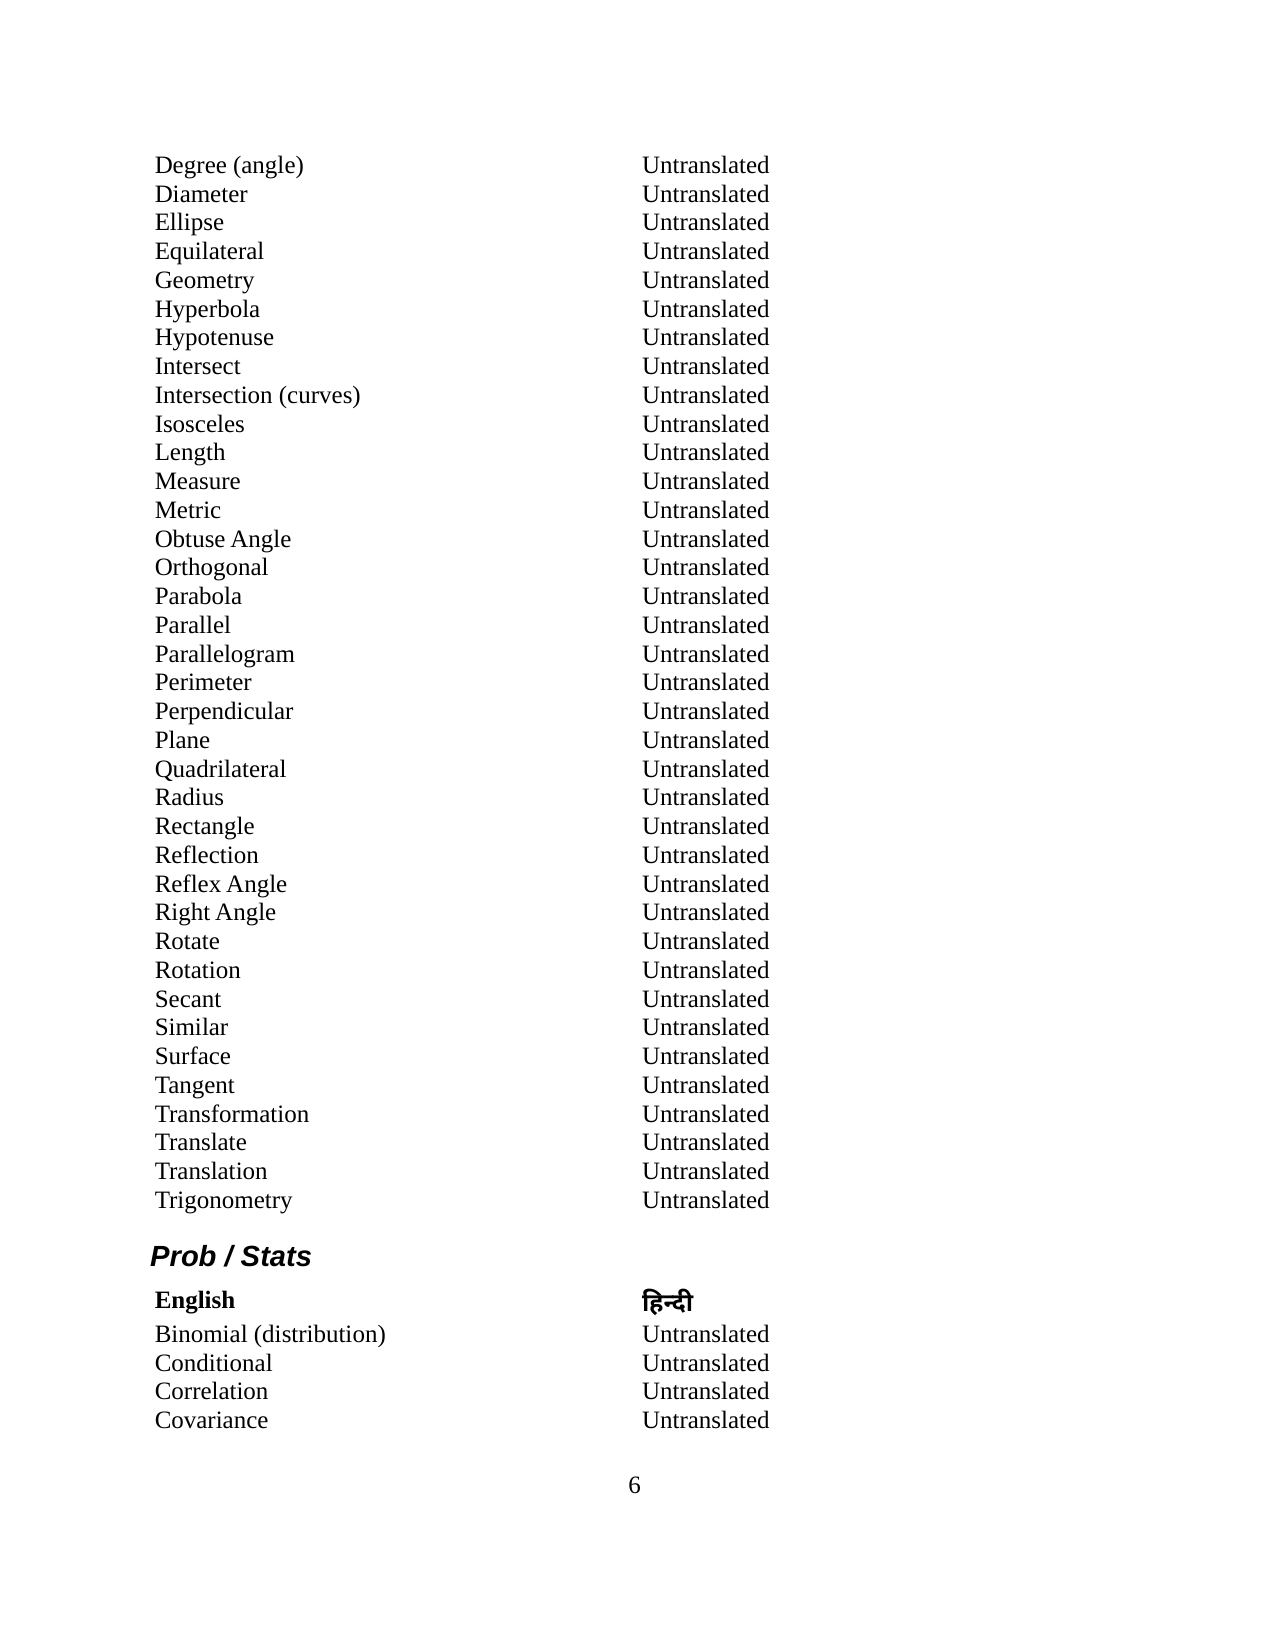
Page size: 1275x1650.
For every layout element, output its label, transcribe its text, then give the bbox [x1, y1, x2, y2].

table_cell Geometry [150, 265, 637, 294]
table_cell Untranslated [638, 840, 1125, 869]
table_cell Reflex Angle [150, 869, 637, 897]
table_cell Parabola [150, 581, 637, 610]
table_cell Rotate [150, 926, 637, 955]
table_cell Radius [150, 783, 637, 811]
table_cell Diameter [150, 179, 637, 207]
table_cell Rotation [150, 955, 637, 984]
table_cell Parallel [150, 610, 637, 639]
table_cell Parallelogram [150, 639, 637, 667]
table_cell Untranslated [638, 553, 1125, 581]
table_cell Untranslated [638, 524, 1125, 552]
table_cell Untranslated [638, 236, 1125, 265]
table_cell Intersect [150, 351, 637, 380]
table_cell Untranslated [638, 668, 1125, 696]
table_cell Reflection [150, 840, 637, 869]
table_cell Perimeter [150, 668, 637, 696]
table_cell Rectangle [150, 811, 637, 840]
table_cell Untranslated [638, 409, 1125, 437]
table_cell Untranslated [638, 179, 1125, 207]
table_cell Degree (angle) [150, 150, 637, 179]
table_cell Untranslated [638, 1013, 1125, 1041]
table_cell Plane [150, 725, 637, 754]
table_cell Binomial (distribution) [150, 1319, 637, 1348]
table_cell Untranslated [638, 380, 1125, 409]
table_cell Untranslated [638, 294, 1125, 322]
table_cell Isosceles [150, 409, 637, 437]
table_cell Untranslated [638, 898, 1125, 926]
table_cell Right Angle [150, 898, 637, 926]
table_cell Perpendicular [150, 696, 637, 725]
table_cell Orthogonal [150, 553, 637, 581]
table_cell Untranslated [638, 754, 1125, 782]
table_cell Transformation [150, 1099, 637, 1127]
table_cell Translate [150, 1128, 637, 1156]
table_cell Untranslated [638, 610, 1125, 639]
table_cell Untranslated [638, 869, 1125, 897]
table_cell Surface [150, 1041, 637, 1070]
table_cell Untranslated [638, 926, 1125, 955]
table_header हिन्दी [638, 1285, 1125, 1319]
table_cell Untranslated [638, 150, 1125, 179]
table_cell Untranslated [638, 466, 1125, 495]
table_cell Untranslated [638, 265, 1125, 294]
table_cell Untranslated [638, 438, 1125, 466]
table_cell Untranslated [638, 1070, 1125, 1099]
table_cell Untranslated [638, 955, 1125, 984]
table_cell Conditional [150, 1348, 637, 1376]
table_cell Untranslated [638, 1185, 1125, 1214]
table_cell Hypotenuse [150, 323, 637, 351]
table_cell Untranslated [638, 208, 1125, 236]
table_cell Correlation [150, 1376, 637, 1405]
table_cell Untranslated [638, 696, 1125, 725]
table_cell Untranslated [638, 581, 1125, 610]
table_cell Untranslated [638, 984, 1125, 1012]
table_cell Untranslated [638, 725, 1125, 754]
table_cell Untranslated [638, 639, 1125, 667]
table_cell Untranslated [638, 1099, 1125, 1127]
table_cell Secant [150, 984, 637, 1012]
table_cell Translation [150, 1156, 637, 1185]
table_cell Untranslated [638, 495, 1125, 524]
table_cell Covariance [150, 1405, 637, 1434]
table_cell Untranslated [638, 1156, 1125, 1185]
subtitle Prob / Stats [150, 1239, 1125, 1272]
table_cell Measure [150, 466, 637, 495]
table_cell Metric [150, 495, 637, 524]
table_cell Equilateral [150, 236, 637, 265]
table_cell Length [150, 438, 637, 466]
table_cell Similar [150, 1013, 637, 1041]
table_cell Untranslated [638, 351, 1125, 380]
table_cell Untranslated [638, 811, 1125, 840]
table_cell Intersection (curves) [150, 380, 637, 409]
table_cell Untranslated [638, 1376, 1125, 1405]
table_cell Untranslated [638, 1128, 1125, 1156]
table_cell Untranslated [638, 783, 1125, 811]
table_cell Trigonometry [150, 1185, 637, 1214]
table_cell Untranslated [638, 323, 1125, 351]
table_cell Untranslated [638, 1319, 1125, 1348]
table_cell Ellipse [150, 208, 637, 236]
table_cell Hyperbola [150, 294, 637, 322]
table_cell Untranslated [638, 1348, 1125, 1376]
table_cell Quadrilateral [150, 754, 637, 782]
table_header English [150, 1285, 637, 1319]
table_cell Untranslated [638, 1405, 1125, 1434]
table_cell Obtuse Angle [150, 524, 637, 552]
table_cell Tangent [150, 1070, 637, 1099]
table_cell Untranslated [638, 1041, 1125, 1070]
